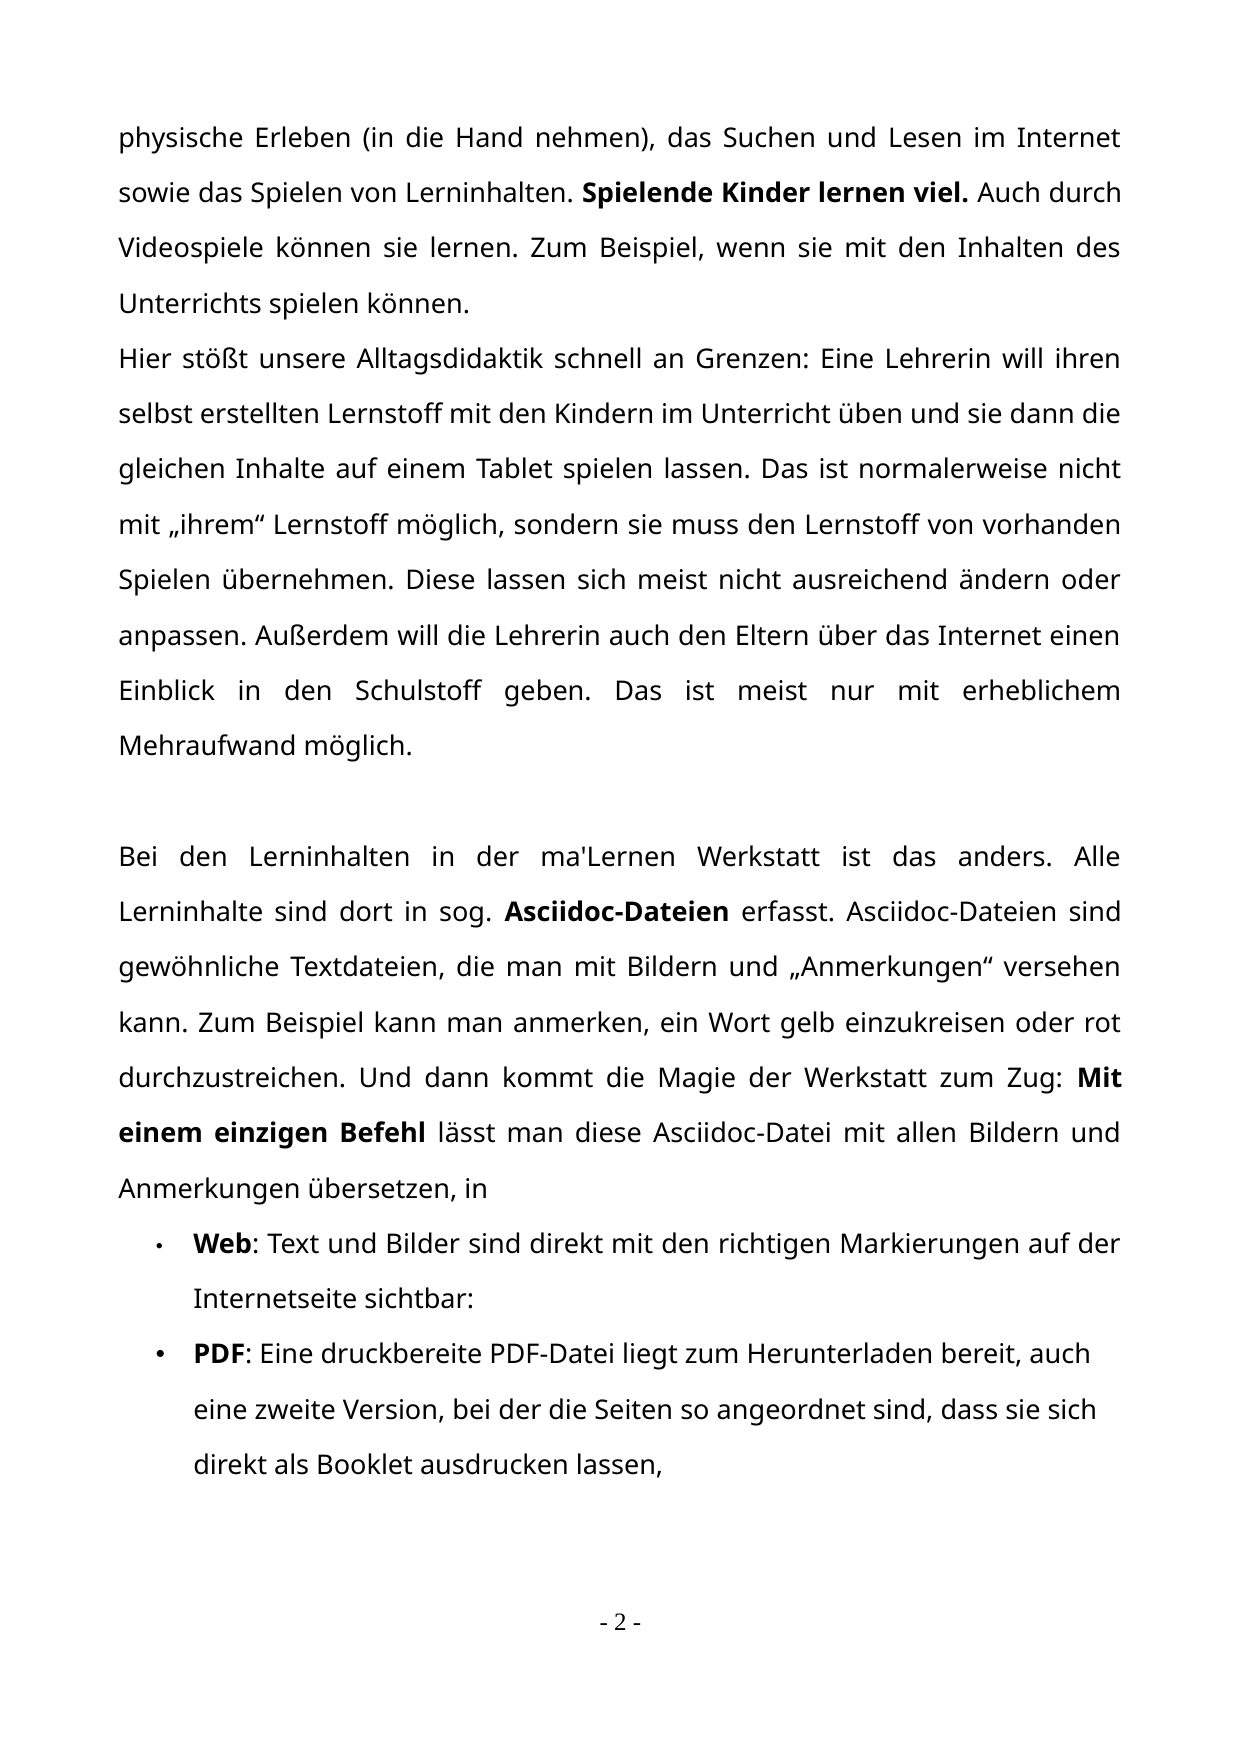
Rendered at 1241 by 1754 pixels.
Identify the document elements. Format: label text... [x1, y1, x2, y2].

text physi­sche Erleben (in die Hand nehmen), das Suchen und Lesen im Internet sowie das Spielen von Lerninhalten. Spielende Kinder lernen viel. Auch durch Video­spiele können sie lernen. Zum Beispiel, wenn sie mit den Inhalten des Unter­richts spielen können. [118, 118, 1122, 321]
list PDF: Eine druckbereite PDF-Datei liegt zum Herunterladen bereit, auch eine zweite Version, bei der die Seiten so angeordnet sind, dass sie sich direkt als Booklet ausdrucken lassen, [156, 1335, 1122, 1482]
text Bei den Lerninhalten in der ma'Lernen Werkstatt ist das anders. Alle Lerninhalte sind dort in sog. Asciidoc-Dateien erfasst. Asciidoc-Dateien sind gewöhnliche Textdateien, die man mit Bildern und „Anmerkungen“ versehen kann. Zum Bei­spiel kann man anmerken, ein Wort gelb einzukreisen oder rot durchzustrei­chen. Und dann kommt die Magie der Werkstatt zum Zug: Mit einem einzigen Befehl lässt man diese Asciidoc-Datei mit allen Bildern und Anmerkungen übersetzen, in [118, 837, 1122, 1206]
list Web: Text und Bilder sind direkt mit den richtigen Markierungen auf der Internetseite sichtbar: [156, 1224, 1122, 1317]
text Hier stößt unsere Alltagsdidaktik schnell an Grenzen: Eine Lehrerin will ihren selbst erstellten Lernstoff mit den Kindern im Unterricht üben und sie dann die gleichen Inhalte auf einem Tablet spielen lassen. Das ist normalerweise nicht mit „ihrem“ Lernstoff möglich, sondern sie muss den Lernstoff von vorhanden Spielen übernehmen. Diese lassen sich meist nicht ausreichend ändern oder an­passen. Außerdem will die Lehrerin auch den Eltern über das Internet einen Ein­blick in den Schulstoff geben. Das ist meist nur mit erheblichem Mehraufwand möglich. [118, 339, 1122, 763]
